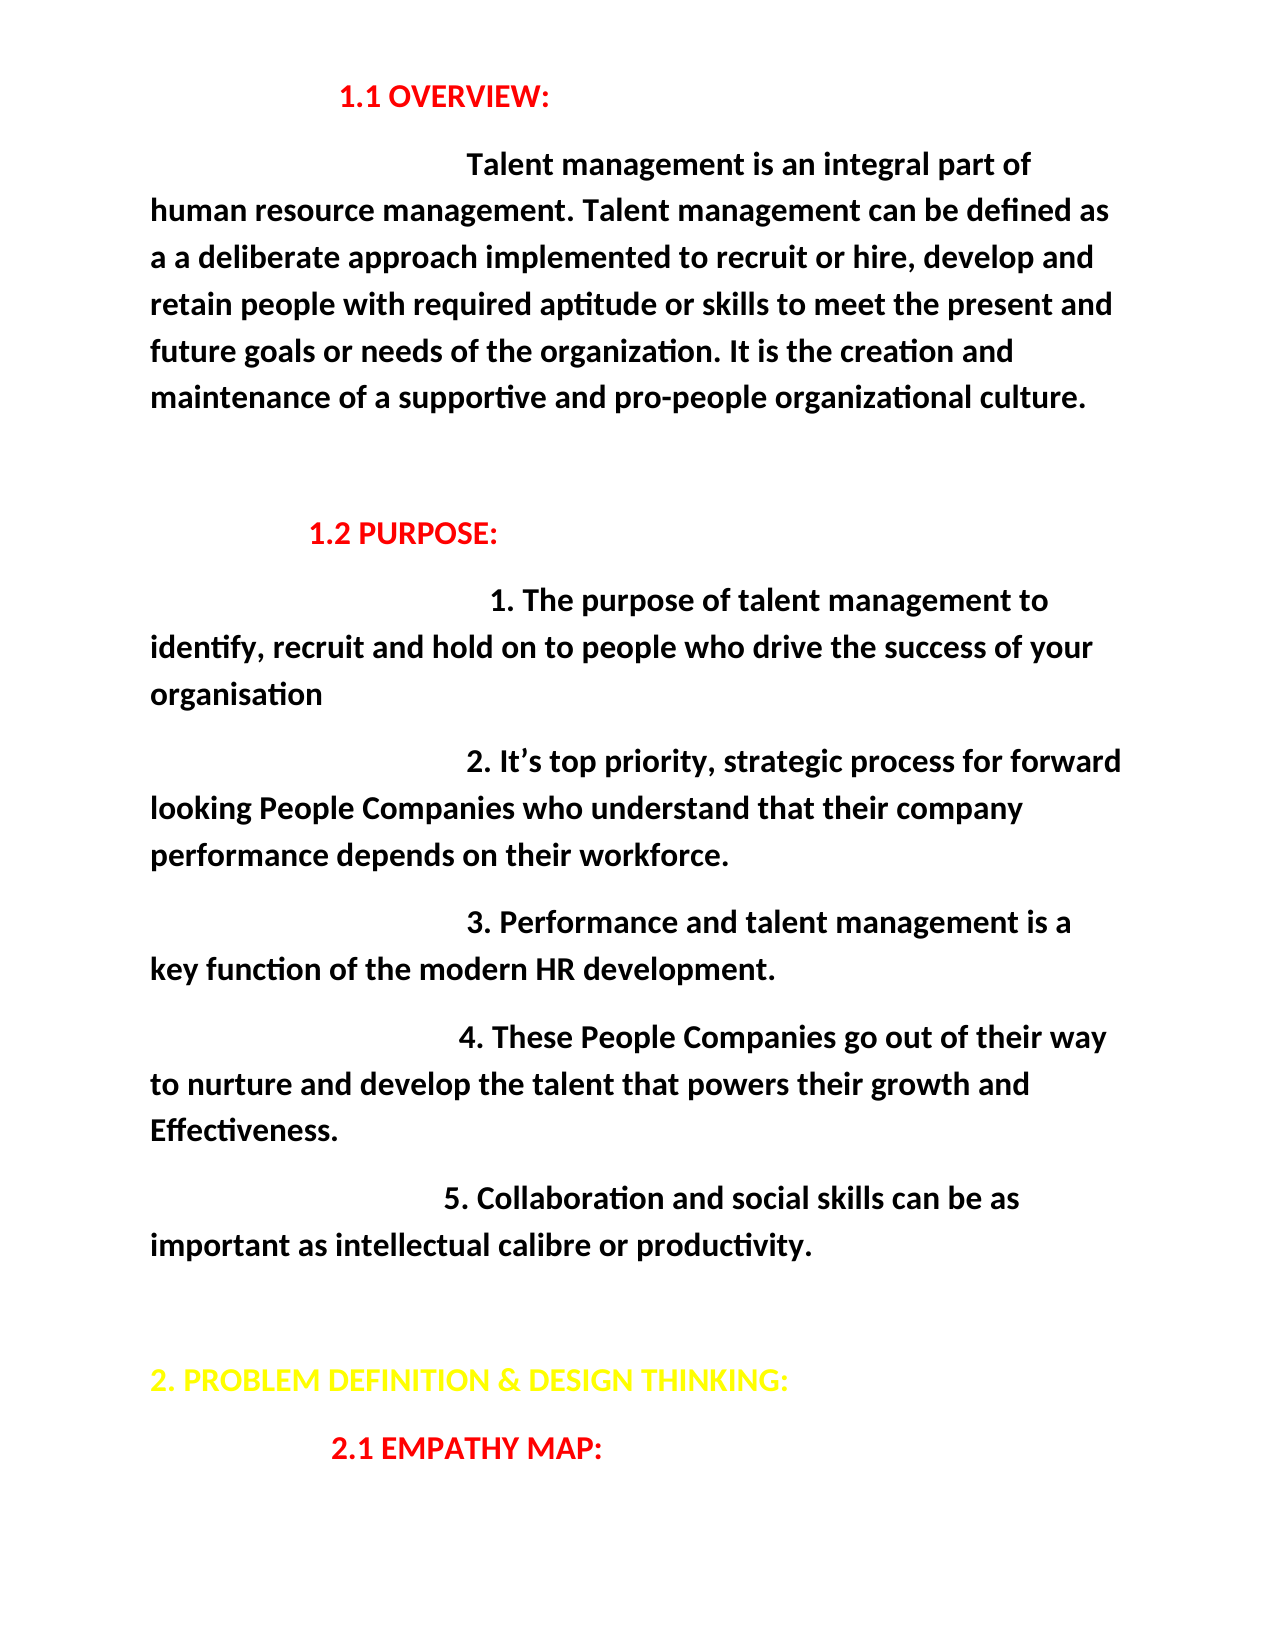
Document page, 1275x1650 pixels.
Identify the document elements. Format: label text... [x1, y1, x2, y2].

text 1.2 PURPOSE: [150, 512, 1125, 552]
text 2.1 EMPATHY MAP: [150, 1427, 1125, 1467]
text 2. PROBLEM DEFINITION & DESIGN THINKING: [150, 1359, 1125, 1400]
text 2. It’s top priority, strategic process for forward looking People Companies who understand that their company performance depends on their workforce. [150, 740, 1125, 875]
text Talent management is an integral part of human resource management. Talent management can be defined as a a deliberate approach implemented to recruit or hire, develop and retain people with required aptitude or skills to meet the present and future goals or needs of the organization. It is the creation and maintenance of a supportive and pro-people organizational culture. [150, 143, 1125, 417]
text 4. These People Companies go out of their way to nurture and develop the talent that powers their growth and Effectiveness. [150, 1016, 1125, 1150]
text 1. The purpose of talent management to identify, recruit and hold on to people who drive the success of your organisation [150, 579, 1125, 713]
text 5. Collaboration and social skills can be as important as intellectual calibre or productivity. [150, 1177, 1125, 1264]
text 1.1 OVERVIEW: [150, 75, 1125, 116]
text 3. Performance and talent management is a key function of the modern HR development. [150, 902, 1125, 989]
